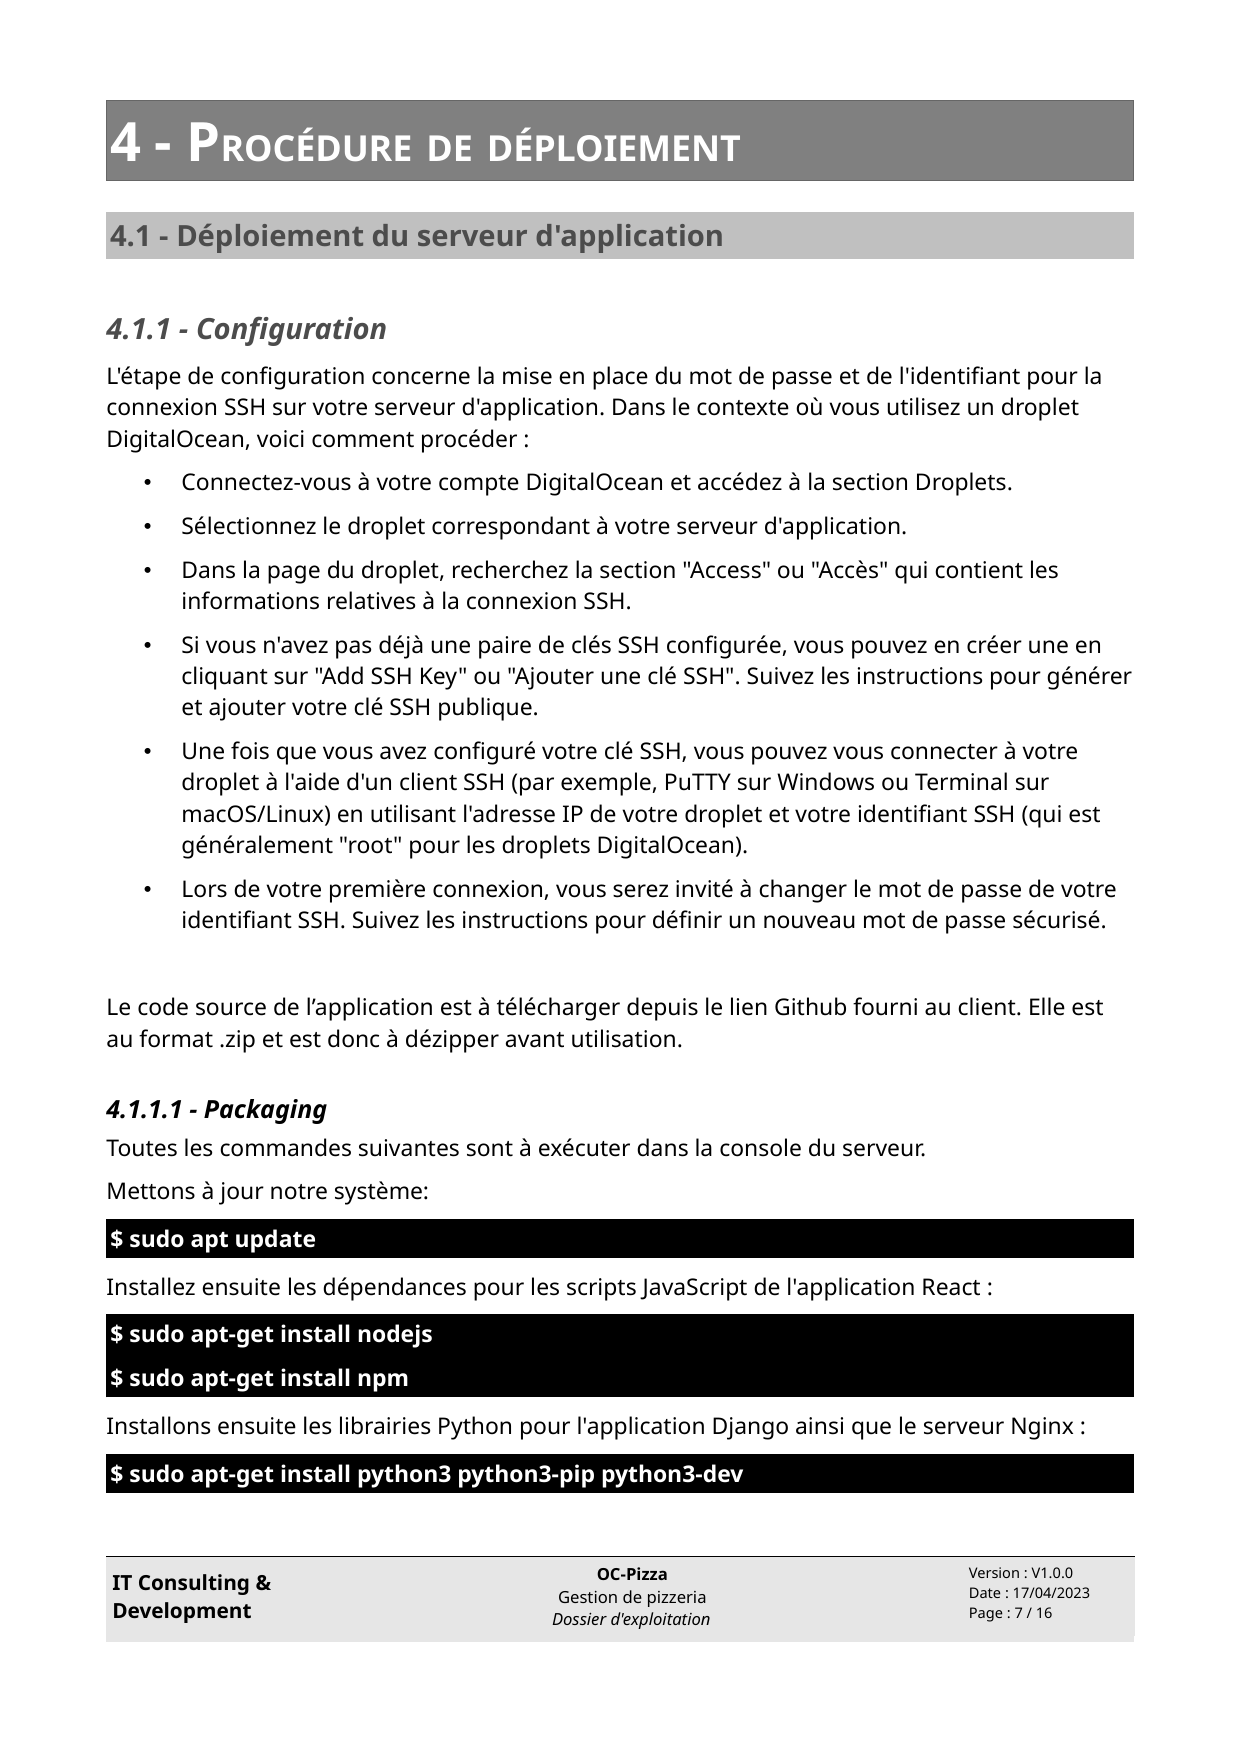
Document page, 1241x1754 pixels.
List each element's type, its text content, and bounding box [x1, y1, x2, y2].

list Sélectionnez le droplet correspondant à votre serveur d'application. [144, 510, 1134, 541]
text Mettons à jour notre système: [106, 1175, 1134, 1207]
text Toutes les commandes suivantes sont à exécuter dans la console du serveur. [106, 1132, 1134, 1163]
list Connectez-vous à votre compte DigitalOcean et accédez à la section Droplets. [144, 466, 1134, 497]
list Si vous n'avez pas déjà une paire de clés SSH configurée, vous pouvez en créer une en cliquant sur "Add SSH Key" ou "Ajouter une clé SSH". Suivez les instructions pour générer et ajouter votre clé SSH publique. [144, 629, 1134, 722]
list Dans la page du droplet, recherchez la section "Access" ou "Accès" qui contient les informations relatives à la connexion SSH. [144, 554, 1134, 616]
text $ sudo apt-get install npm [107, 1358, 1133, 1396]
text Installez ensuite les dépendances pour les scripts JavaScript de l'application React : [106, 1271, 1134, 1302]
subtitle Déploiement du serveur d'application [107, 213, 1133, 258]
text Installons ensuite les librairies Python pour l'application Django ainsi que le serveur Nginx : [106, 1410, 1134, 1441]
text L'étape de configuration concerne la mise en place du mot de passe et de l'identifiant pour la connexion SSH sur votre serveur d'application. Dans le contexte où vous utilisez un droplet DigitalOcean, voici comment procéder : [106, 360, 1134, 454]
text $ sudo apt-get install nodejs [107, 1316, 1133, 1350]
text $ sudo apt-get install python3 python3-pip python3-dev [107, 1455, 1133, 1492]
list Le code source de l’application est à télécharger depuis le lien Github fourni au client. Elle est au format .zip et est donc à dézipper avant utilisation. [106, 991, 1134, 1054]
list Une fois que vous avez configuré votre clé SSH, vous pouvez vous connecter à votre droplet à l'aide d'un client SSH (par exemple, PuTTY sur Windows ou Terminal sur macOS/Linux) en utilisant l'adresse IP de votre droplet et votre identifiant SSH (qui est généralement "root" pour les droplets DigitalOcean). [144, 735, 1134, 860]
subtitle Configuration [106, 308, 1134, 348]
text $ sudo apt update [107, 1220, 1133, 1257]
subtitle Procédure de déploiement [107, 101, 1133, 180]
list Lors de votre première connexion, vous serez invité à changer le mot de passe de votre identifiant SSH. Suivez les instructions pour définir un nouveau mot de passe sécurisé. [144, 872, 1134, 935]
subtitle Packaging [106, 1091, 1134, 1125]
